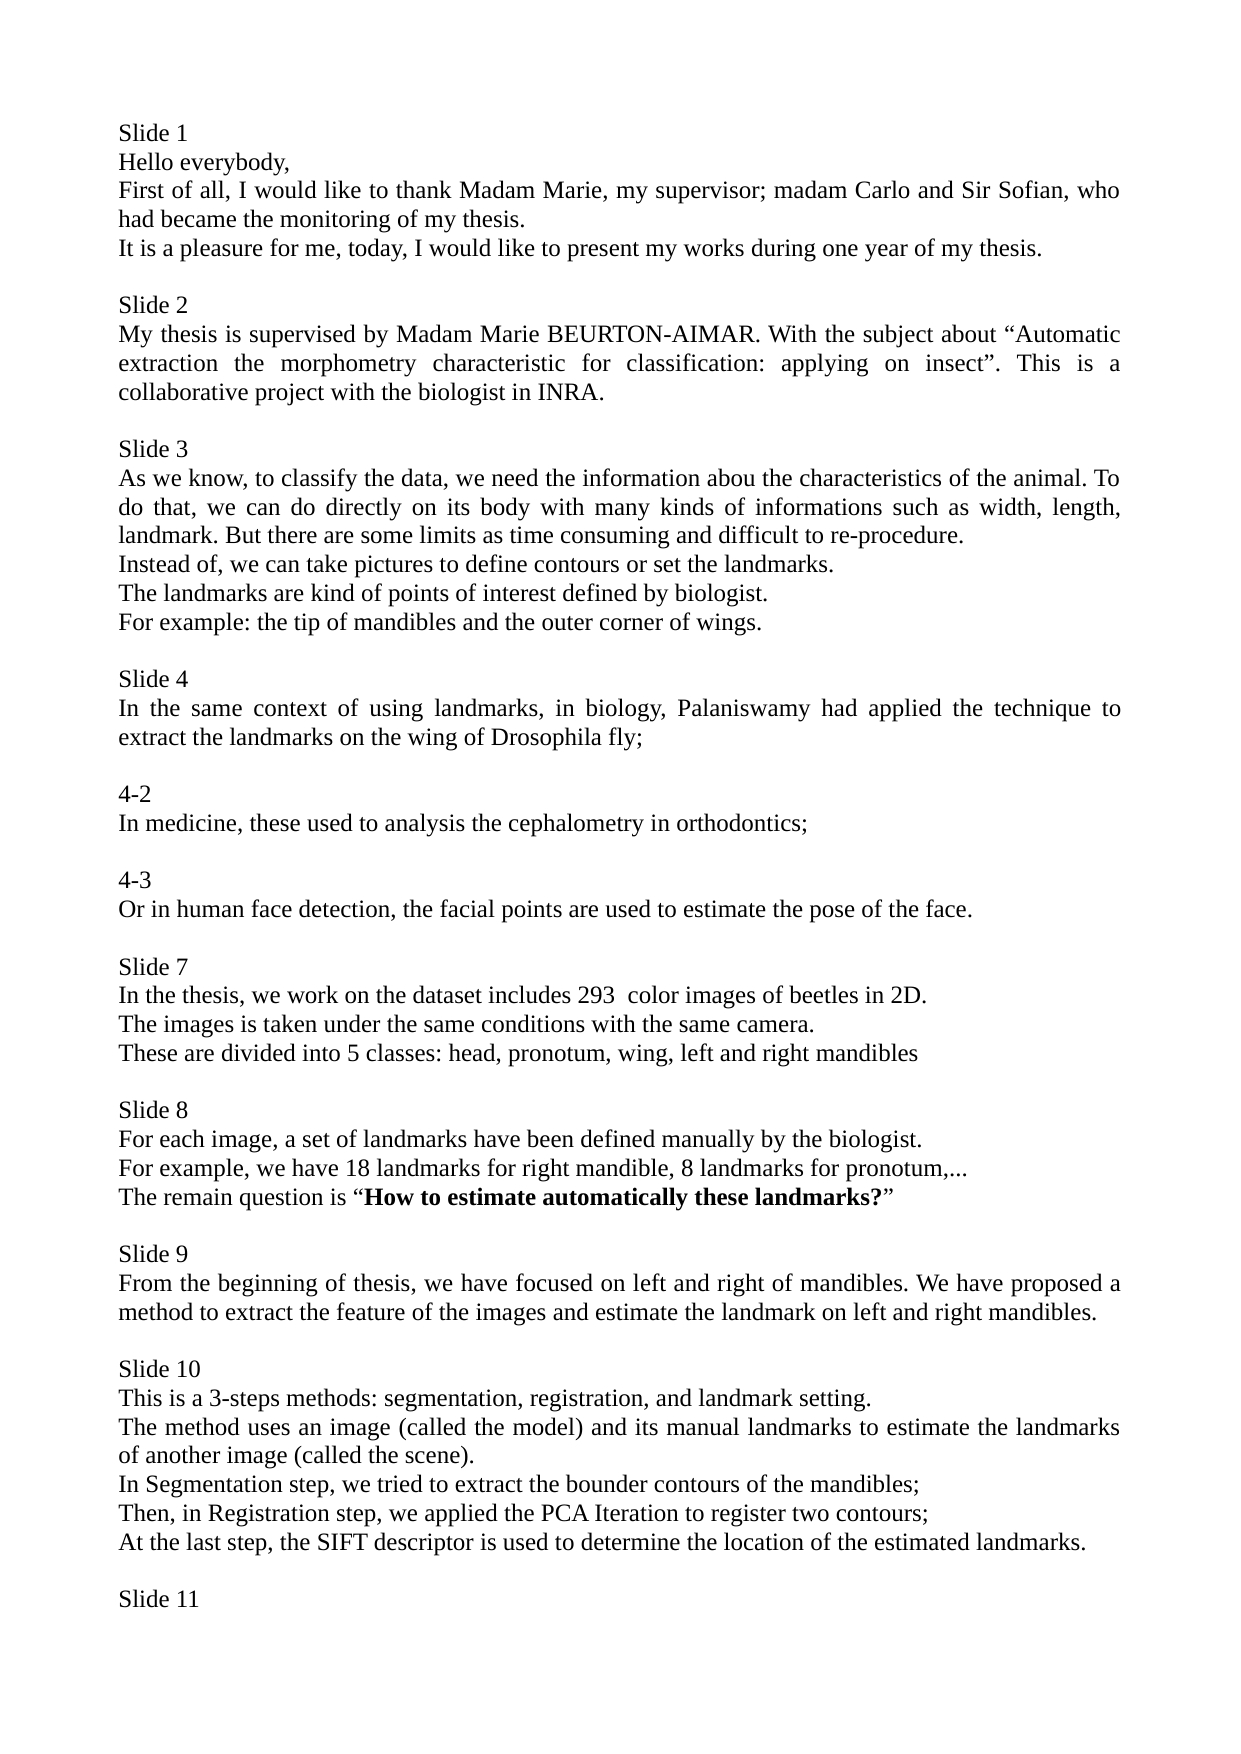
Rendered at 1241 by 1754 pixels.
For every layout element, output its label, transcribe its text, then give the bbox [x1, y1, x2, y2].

text Slide 11 [118, 1584, 1122, 1613]
text In Segmentation step, we tried to extract the bounder contours of the mandibles; [118, 1469, 1122, 1498]
text Slide 1 [118, 118, 1122, 147]
text First of all, I would like to thank Madam Marie, my supervisor; madam Carlo and Sir Sofian, who had became the monitoring of my thesis. [118, 176, 1122, 233]
text Slide 4 [118, 664, 1122, 693]
text Hello everybody, [118, 147, 1122, 176]
text In medicine, these used to analysis the cephalometry in orthodontics; [118, 808, 1122, 837]
text Slide 2 [118, 291, 1122, 319]
text In the same context of using landmarks, in biology, Palaniswamy had applied the technique to extract the landmarks on the wing of Drosophila fly; [118, 693, 1122, 751]
text Slide 8 [118, 1096, 1122, 1124]
text For example, we have 18 landmarks for right mandible, 8 landmarks for pronotum,... [118, 1153, 1122, 1182]
text The method uses an image (called the model) and its manual landmarks to estimate the landmarks of another image (called the scene). [118, 1412, 1122, 1469]
text Slide 10 [118, 1354, 1122, 1383]
text At the last step, the SIFT descriptor is used to determine the location of the estimated landmarks. [118, 1527, 1122, 1556]
text In the thesis, we work on the dataset includes 293 color images of beetles in 2D. [118, 981, 1122, 1009]
text For example: the tip of mandibles and the outer corner of wings. [118, 607, 1122, 636]
text The remain question is “How to estimate automatically these landmarks?” [118, 1182, 1122, 1211]
text It is a pleasure for me, today, I would like to present my works during one year of my thesis. [118, 233, 1122, 262]
text From the beginning of thesis, we have focused on left and right of mandibles. We have proposed a method to extract the feature of the images and estimate the landmark on left and right mandibles. [118, 1268, 1122, 1326]
text The images is taken under the same conditions with the same camera. [118, 1009, 1122, 1038]
text Then, in Registration step, we applied the PCA Iteration to register two contours; [118, 1498, 1122, 1527]
text This is a 3-steps methods: segmentation, registration, and landmark setting. [118, 1383, 1122, 1412]
text 4-2 [118, 779, 1122, 808]
text Slide 3 [118, 434, 1122, 463]
text As we know, to classify the data, we need the information abou the characteristics of the animal. To do that, we can do directly on its body with many kinds of informations such as width, length, landmark. But there are some limits as time consuming and difficult to re-procedure. [118, 463, 1122, 549]
text Instead of, we can take pictures to define contours or set the landmarks. [118, 549, 1122, 578]
text Slide 7 [118, 952, 1122, 981]
text My thesis is supervised by Madam Marie BEURTON-AIMAR. With the subject about “Automatic extraction the morphometry characteristic for classification: applying on insect”. This is a collaborative project with the biologist in INRA. [118, 319, 1122, 406]
text Slide 9 [118, 1239, 1122, 1268]
text These are divided into 5 classes: head, pronotum, wing, left and right mandibles [118, 1038, 1122, 1067]
text For each image, a set of landmarks have been defined manually by the biologist. [118, 1124, 1122, 1153]
text 4-3 Or in human face detection, the facial points are used to estimate the pose of the face. [118, 866, 1122, 923]
text The landmarks are kind of points of interest defined by biologist. [118, 578, 1122, 607]
